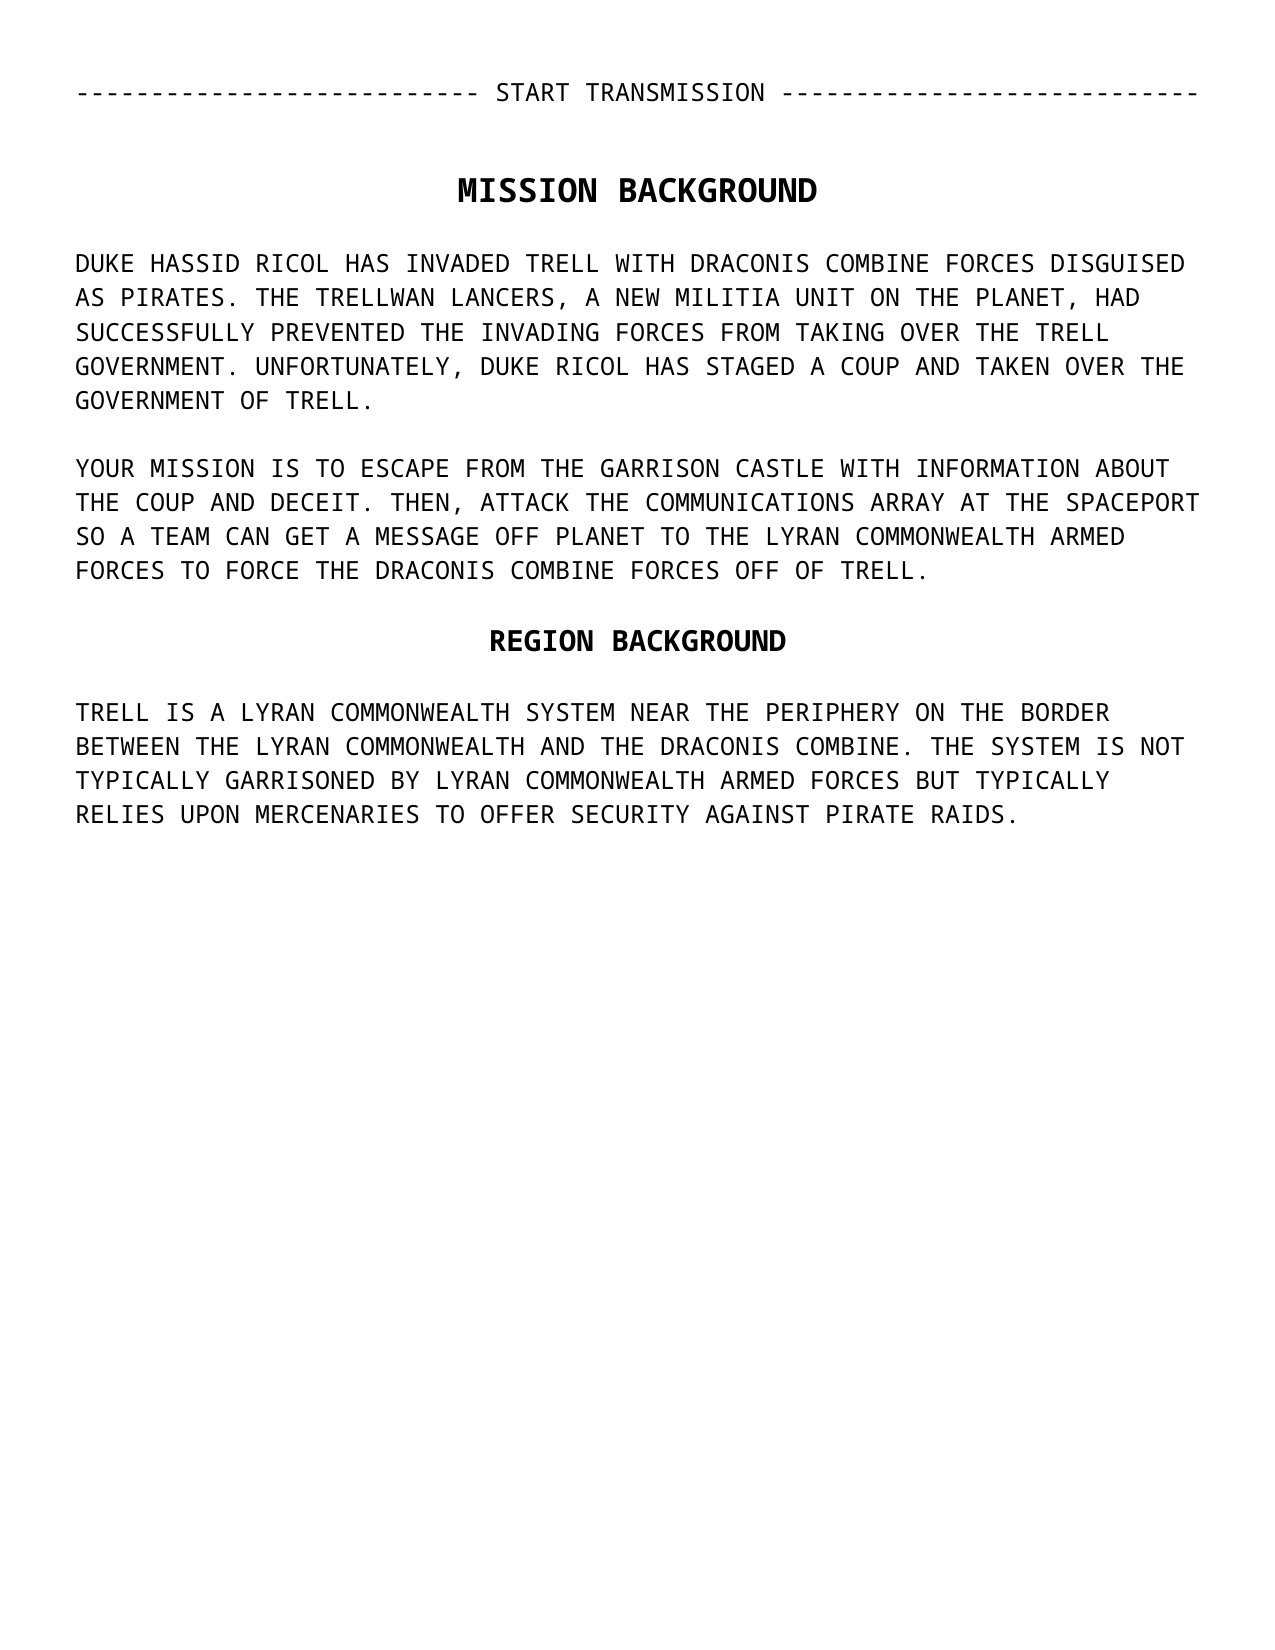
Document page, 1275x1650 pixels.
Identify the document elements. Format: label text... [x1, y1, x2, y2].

subtitle REGION BACKGROUND [75, 621, 1200, 660]
text --------------------------- START TRANSMISSION ---------------------------- [75, 75, 1200, 109]
text DUKE HASSID RICOL HAS INVADED TRELL WITH DRACONIS COMBINE FORCES DISGUISED AS PIRATES. THE TRELLWAN LANCERS, A NEW MILITIA UNIT ON THE PLANET, HAD SUCCESSFULLY PREVENTED THE INVADING FORCES FROM TAKING OVER THE TRELL GOVERNMENT. UNFORTUNATELY, DUKE RICOL HAS STAGED A COUP AND TAKEN OVER THE GOVERNMENT OF TRELL. [75, 246, 1200, 416]
text YOUR MISSION IS TO ESCAPE FROM THE GARRISON CASTLE WITH INFORMATION ABOUT THE COUP AND DECEIT. THEN, ATTACK THE COMMUNICATIONS ARRAY AT THE SPACEPORT SO A TEAM CAN GET A MESSAGE OFF PLANET TO THE LYRAN COMMONWEALTH ARMED FORCES TO FORCE THE DRACONIS COMBINE FORCES OFF OF TRELL. [75, 450, 1200, 587]
text TRELL IS A LYRAN COMMONWEALTH SYSTEM NEAR THE PERIPHERY ON THE BORDER BETWEEN THE LYRAN COMMONWEALTH AND THE DRACONIS COMBINE. THE SYSTEM IS NOT TYPICALLY GARRISONED BY LYRAN COMMONWEALTH ARMED FORCES BUT TYPICALLY RELIES UPON MERCENARIES TO OFFER SECURITY AGAINST PIRATE RAIDS. [75, 694, 1200, 831]
subtitle MISSION BACKGROUND [75, 109, 1200, 212]
